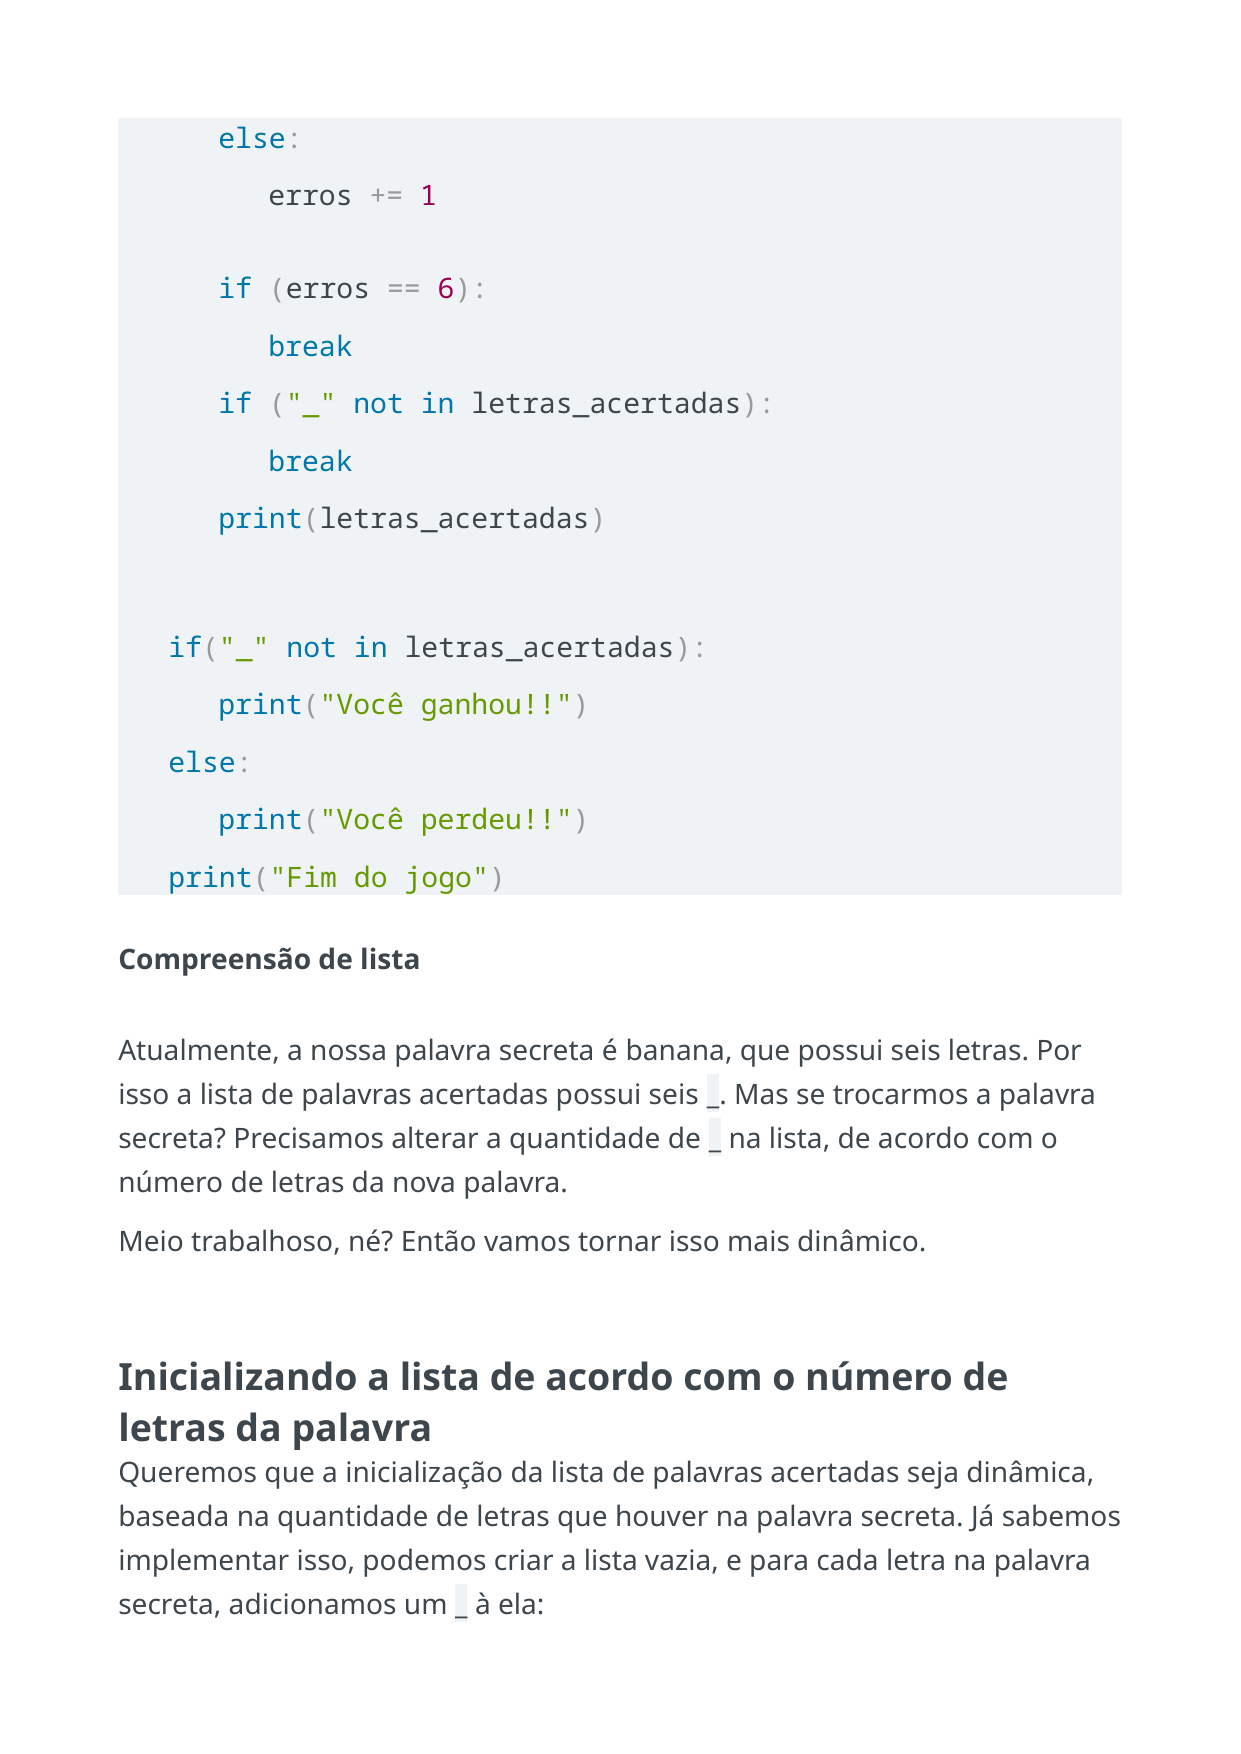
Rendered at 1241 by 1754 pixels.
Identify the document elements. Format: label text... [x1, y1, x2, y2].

text print("Você perdeu!!") [118, 799, 1122, 838]
text if (erros == 6): [118, 268, 1122, 307]
text break [118, 326, 1122, 364]
text print(letras_acertadas) [118, 498, 1122, 537]
text else: [118, 118, 1122, 156]
text Atualmente, a nossa palavra secreta é banana, que possui seis letras. Por isso a lista de palavras acertadas possui seis _. Mas se trocarmos a palavra secreta? Precisamos alterar a quantidade de _ na lista, de acordo com o número de letras da nova palavra. [118, 990, 1122, 1201]
text erros += 1 [118, 176, 1122, 214]
text break [118, 441, 1122, 479]
text if("_" not in letras_acertadas): [118, 627, 1122, 665]
text if ("_" not in letras_acertadas): [118, 383, 1122, 422]
subtitle Compreensão de lista [118, 939, 1122, 978]
text print("Você ganhou!!") [118, 684, 1122, 723]
subtitle Inicializando a lista de acordo com o número de letras da palavra [118, 1350, 1122, 1452]
text else: [118, 742, 1122, 780]
text Queremos que a inicialização da lista de palavras acertadas seja dinâmica, baseada na quantidade de letras que houver na palavra secreta. Já sabemos implementar isso, podemos criar a lista vazia, e para cada letra na palavra secreta, adicionamos um _ à ela: [118, 1452, 1122, 1622]
text print("Fim do jogo") [118, 857, 1122, 895]
text Meio trabalhoso, né? Então vamos tornar isso mais dinâmico. [118, 1221, 1122, 1259]
